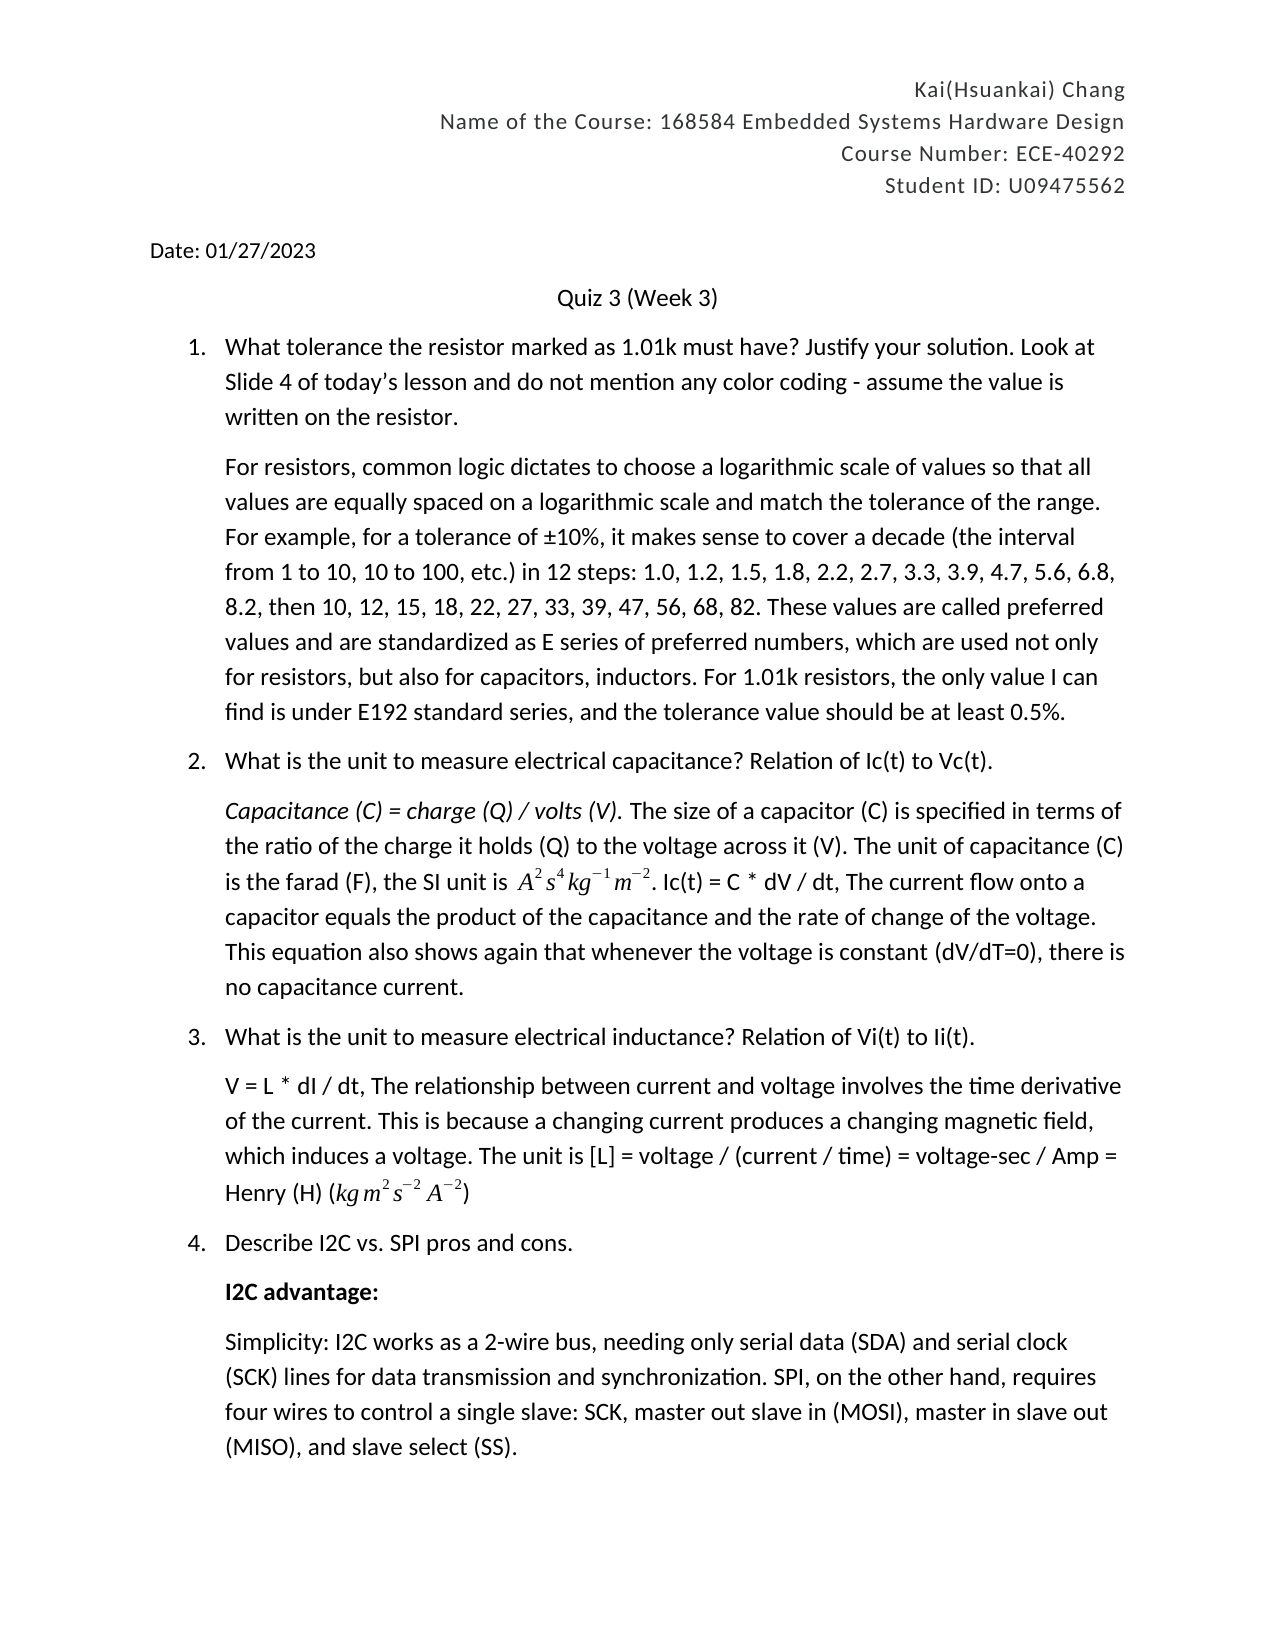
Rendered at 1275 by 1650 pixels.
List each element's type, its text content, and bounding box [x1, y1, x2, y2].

list Describe I2C vs. SPI pros and cons. [187, 1227, 1125, 1257]
text Quiz 3 (Week 3) [150, 282, 1125, 313]
list For resistors, common logic dictates to choose a logarithmic scale of values so that all values are equally spaced on a logarithmic scale and match the tolerance of the range. For example, for a tolerance of ±10%, it makes sense to cover a decade (the interval from 1 to 10, 10 to 100, etc.) in 12 steps: 1.0, 1.2, 1.5, 1.8, 2.2, 2.7, 3.3, 3.9, 4.7, 5.6, 6.8, 8.2, then 10, 12, 15, 18, 22, 27, 33, 39, 47, 56, 68, 82. These values are called preferred values and are standardized as E series of preferred numbers, which are used not only for resistors, but also for capacitors, inductors. For 1.01k resistors, the only value I can find is under E192 standard series, and the tolerance value should be at least 0.5%. [187, 451, 1125, 726]
list What tolerance the resistor marked as 1.01k must have? Justify your solution. Look at Slide 4 of today’s lesson and do not mention any color coding - assume the value is written on the resistor. [187, 331, 1125, 432]
list What is the unit to measure electrical capacitance? Relation of Ic(t) to Vc(t). [187, 745, 1125, 776]
list Capacitance (C) = charge (Q) / volts (V). The size of a capacitor (C) is specified in terms of the ratio of the charge it holds (Q) to the voltage across it (V). The unit of capacitance (C) is the farad (F), the SI unit is . Ic(t) = C * dV / dt, The current flow onto a capacitor equals the product of the capacitance and the rate of change of the voltage. This equation also shows again that whenever the voltage is constant (dV/dT=0), there is no capacitance current. [187, 795, 1125, 1002]
list What is the unit to measure electrical inductance? Relation of Vi(t) to Ii(t). [187, 1021, 1125, 1051]
list I2C advantage: [187, 1276, 1125, 1307]
list Simplicity: I2C works as a 2-wire bus, needing only serial data (SDA) and serial clock (SCK) lines for data transmission and synchronization. SPI, on the other hand, requires four wires to control a single slave: SCK, master out slave in (MOSI), master in slave out (MISO), and slave select (SS). [187, 1326, 1125, 1461]
list V = L * dI / dt, The relationship between current and voltage involves the time derivative of the current. This is because a changing current produces a changing magnetic field, which induces a voltage. The unit is [L] = voltage / (current / time) = voltage-sec / Amp = Henry (H) () [187, 1071, 1125, 1208]
